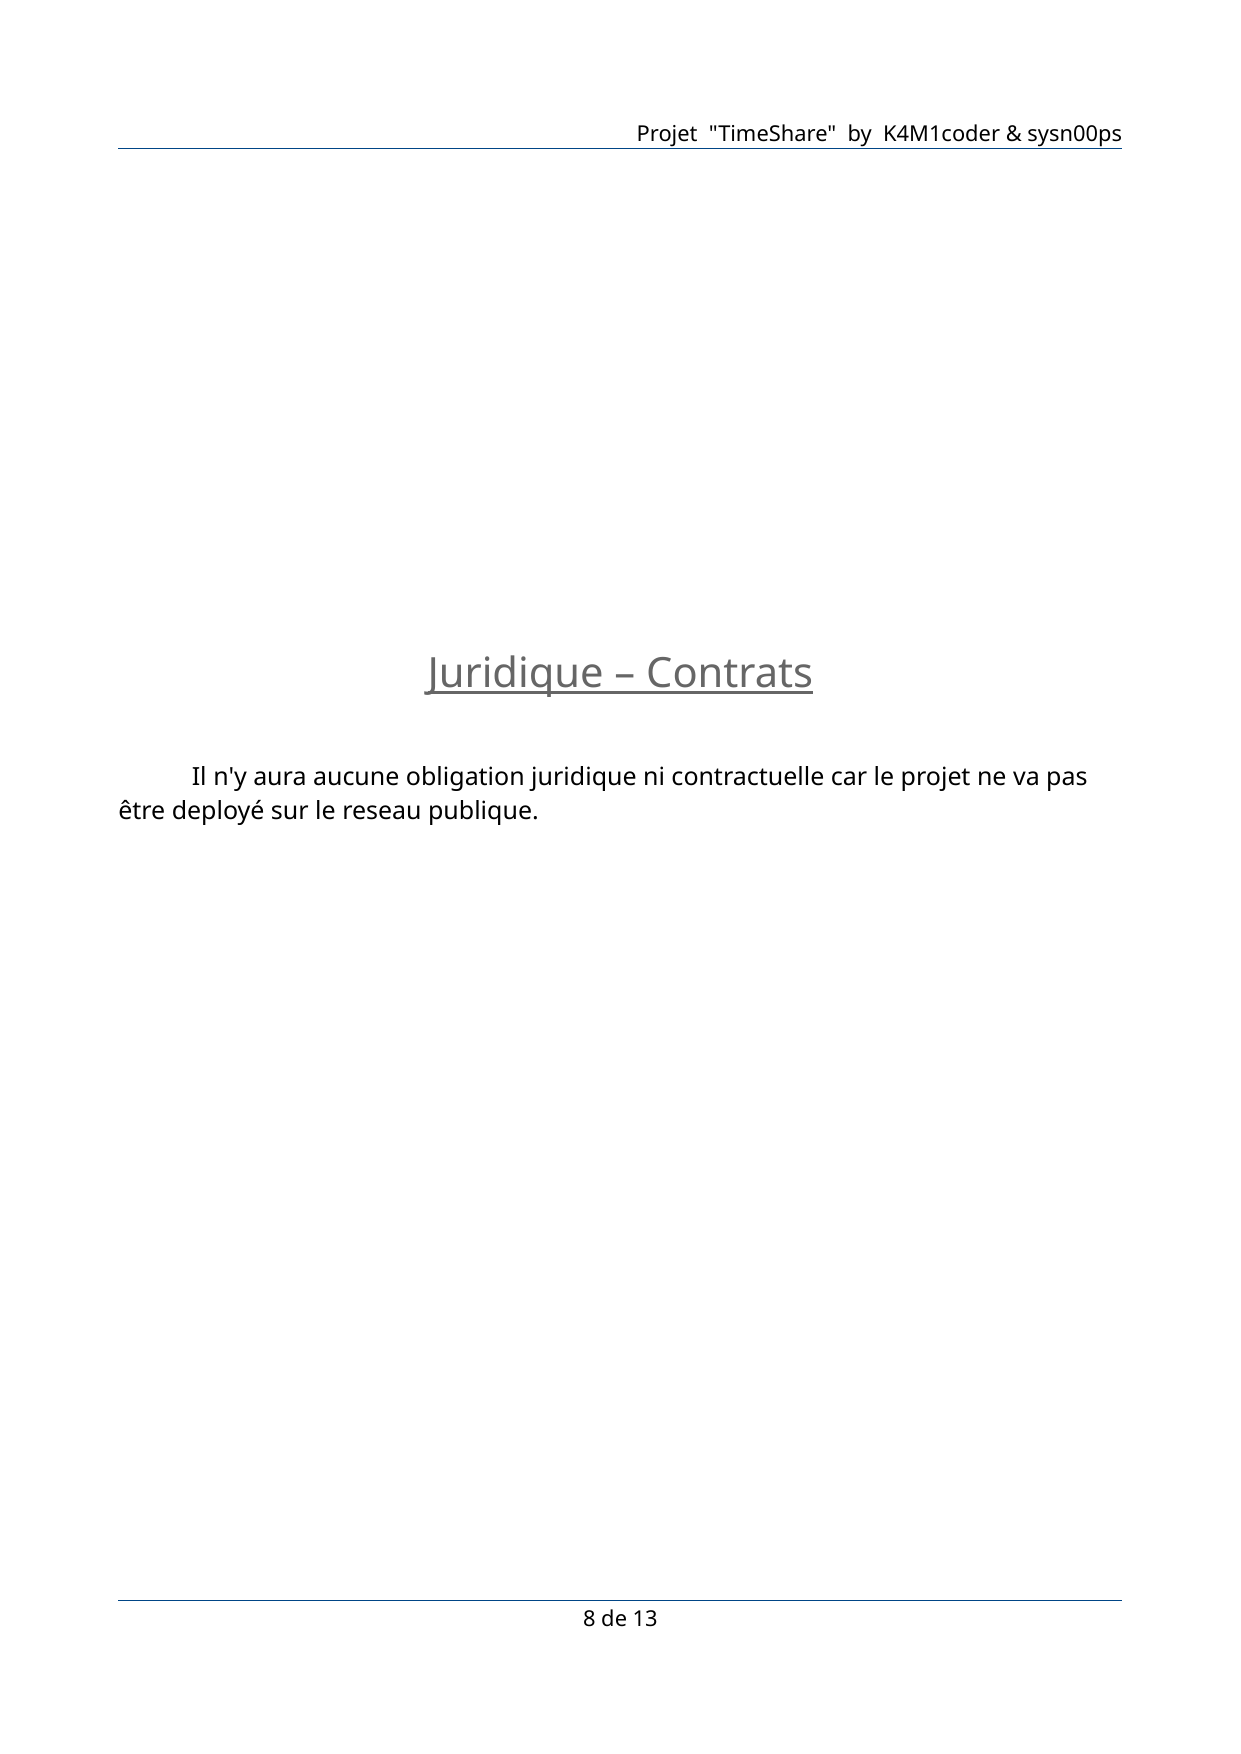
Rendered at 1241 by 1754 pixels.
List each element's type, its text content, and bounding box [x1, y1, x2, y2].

text Juridique – Contrats [118, 643, 1122, 700]
text Il n'y aura aucune obligation juridique ni contractuelle car le projet ne va pas être deployé sur le reseau publique. [118, 759, 1122, 827]
